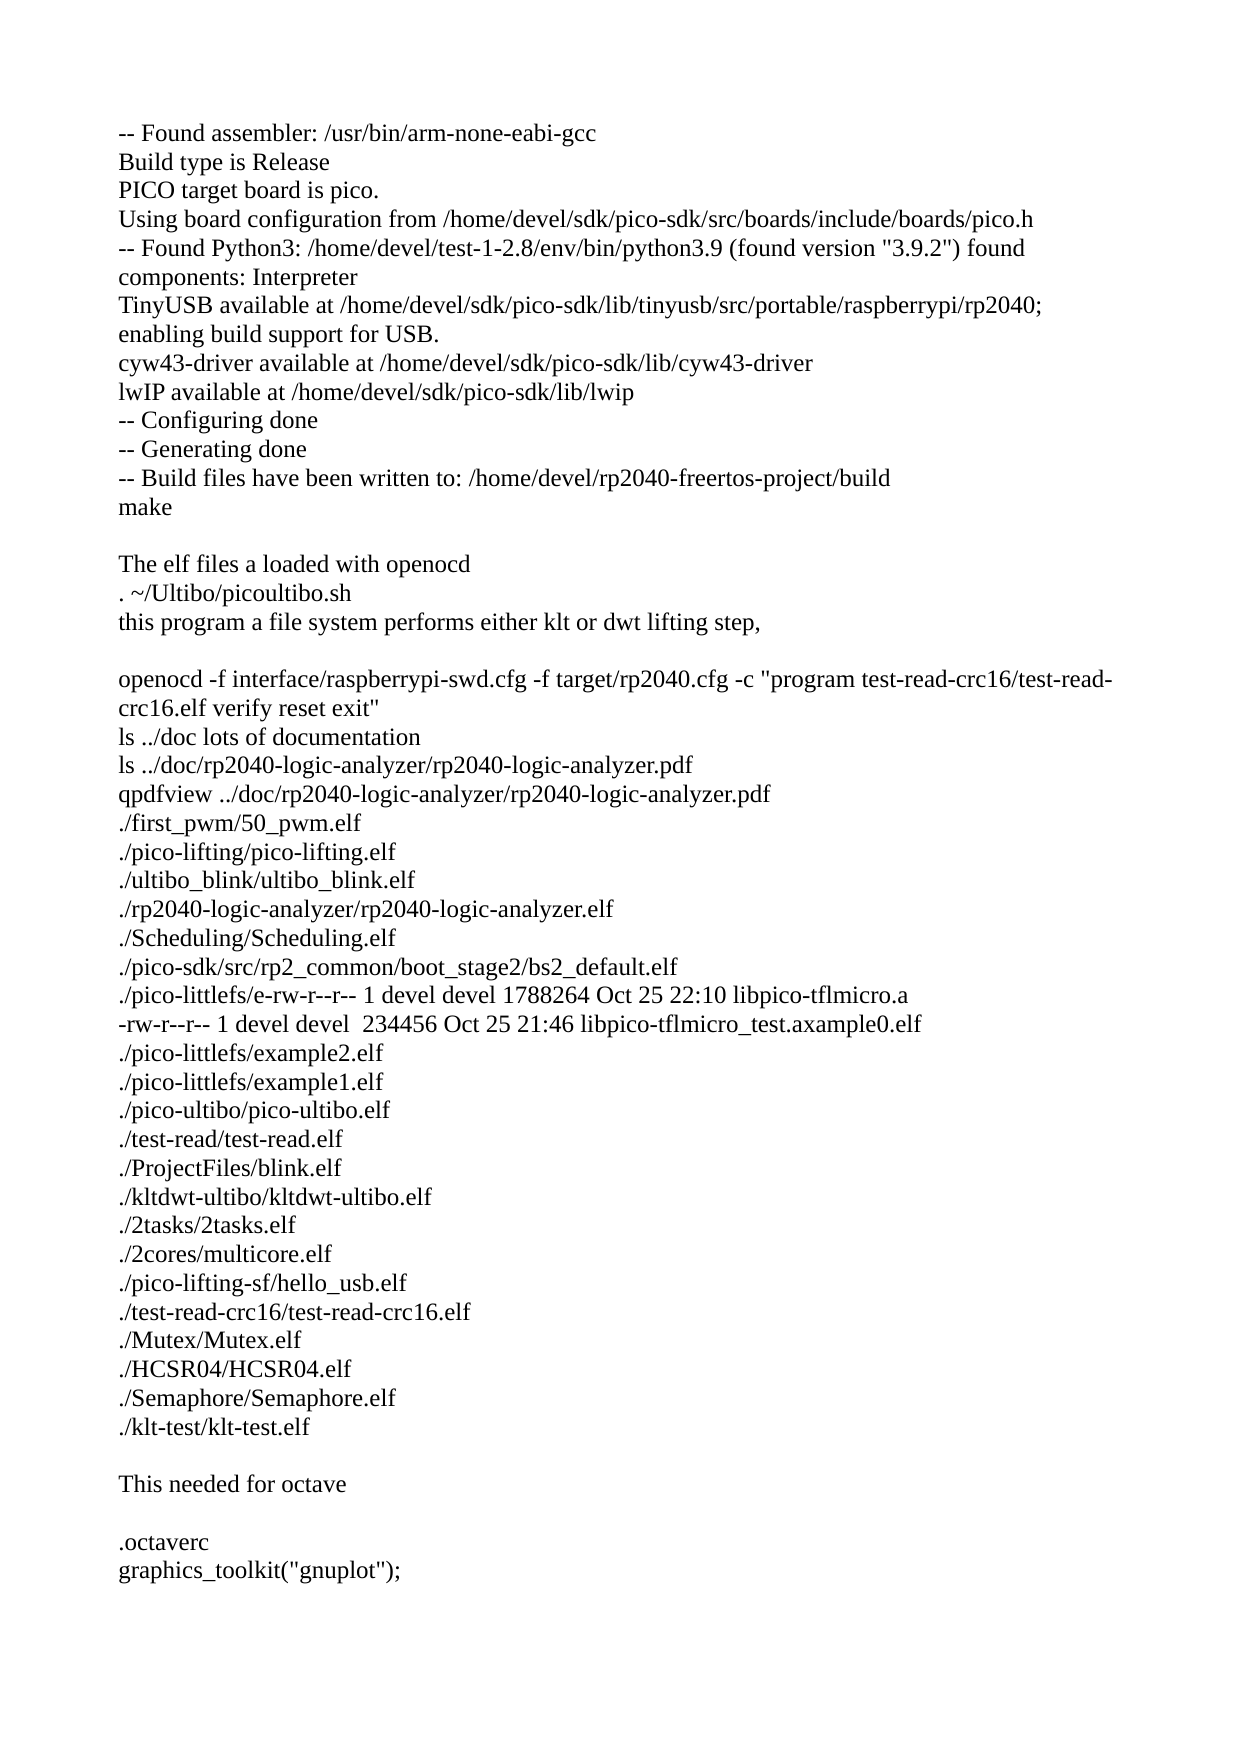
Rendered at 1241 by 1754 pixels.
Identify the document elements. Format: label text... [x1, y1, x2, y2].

text ./test-read-crc16/test-read-crc16.elf [118, 1297, 1122, 1326]
text graphics_toolkit("gnuplot"); [118, 1556, 1122, 1584]
text -- Build files have been written to: /home/devel/rp2040-freertos-project/build [118, 463, 1122, 492]
text This needed for octave [118, 1469, 1122, 1498]
text -rw-r--r-- 1 devel devel 234456 Oct 25 21:46 libpico-tflmicro_test.axample0.elf [118, 1009, 1122, 1038]
text ./test-read/test-read.elf [118, 1124, 1122, 1153]
text ./pico-sdk/src/rp2_common/boot_stage2/bs2_default.elf [118, 952, 1122, 981]
text ./ultibo_blink/ultibo_blink.elf [118, 866, 1122, 894]
text ./2tasks/2tasks.elf [118, 1211, 1122, 1239]
text . ~/Ultibo/picoultibo.sh [118, 578, 1122, 607]
text Build type is Release [118, 147, 1122, 176]
text ./kltdwt-ultibo/kltdwt-ultibo.elf [118, 1182, 1122, 1211]
text this program a file system performs either klt or dwt lifting step, [118, 607, 1122, 636]
text ./2cores/multicore.elf [118, 1239, 1122, 1268]
text Using board configuration from /home/devel/sdk/pico-sdk/src/boards/include/boards/pico.h [118, 204, 1122, 233]
text ./first_pwm/50_pwm.elf [118, 808, 1122, 837]
text ./pico-ultibo/pico-ultibo.elf [118, 1096, 1122, 1124]
text -- Generating done [118, 434, 1122, 463]
text ./Mutex/Mutex.elf [118, 1326, 1122, 1354]
text cyw43-driver available at /home/devel/sdk/pico-sdk/lib/cyw43-driver [118, 348, 1122, 377]
text ./rp2040-logic-analyzer/rp2040-logic-analyzer.elf [118, 894, 1122, 923]
text lwIP available at /home/devel/sdk/pico-sdk/lib/lwip [118, 377, 1122, 406]
text ./ProjectFiles/blink.elf [118, 1153, 1122, 1182]
text ./klt-test/klt-test.elf [118, 1412, 1122, 1441]
text ls ../doc lots of documentation [118, 722, 1122, 751]
text The elf files a loaded with openocd [118, 549, 1122, 578]
text .octaverc [118, 1527, 1122, 1556]
text ./Semaphore/Semaphore.elf [118, 1383, 1122, 1412]
text ls ../doc/rp2040-logic-analyzer/rp2040-logic-analyzer.pdf [118, 751, 1122, 779]
text make [118, 492, 1122, 521]
text -- Found Python3: /home/devel/test-1-2.8/env/bin/python3.9 (found version "3.9.2") found components: Interpreter [118, 233, 1122, 291]
text ./pico-littlefs/example1.elf [118, 1067, 1122, 1096]
text TinyUSB available at /home/devel/sdk/pico-sdk/lib/tinyusb/src/portable/raspberrypi/rp2040; enabling build support for USB. [118, 291, 1122, 348]
text ./HCSR04/HCSR04.elf [118, 1354, 1122, 1383]
text -- Configuring done [118, 406, 1122, 434]
text qpdfview ../doc/rp2040-logic-analyzer/rp2040-logic-analyzer.pdf [118, 779, 1122, 808]
text PICO target board is pico. [118, 176, 1122, 204]
text -- Found assembler: /usr/bin/arm-none-eabi-gcc [118, 118, 1122, 147]
text ./Scheduling/Scheduling.elf [118, 923, 1122, 952]
text ./pico-littlefs/example2.elf [118, 1038, 1122, 1067]
text ./pico-littlefs/e-rw-r--r-- 1 devel devel 1788264 Oct 25 22:10 libpico-tflmicro.a [118, 981, 1122, 1009]
text ./pico-lifting-sf/hello_usb.elf [118, 1268, 1122, 1297]
text ./pico-lifting/pico-lifting.elf [118, 837, 1122, 866]
text openocd -f interface/raspberrypi-swd.cfg -f target/rp2040.cfg -c "program test-read-crc16/test-read-crc16.elf verify reset exit" [118, 664, 1122, 722]
